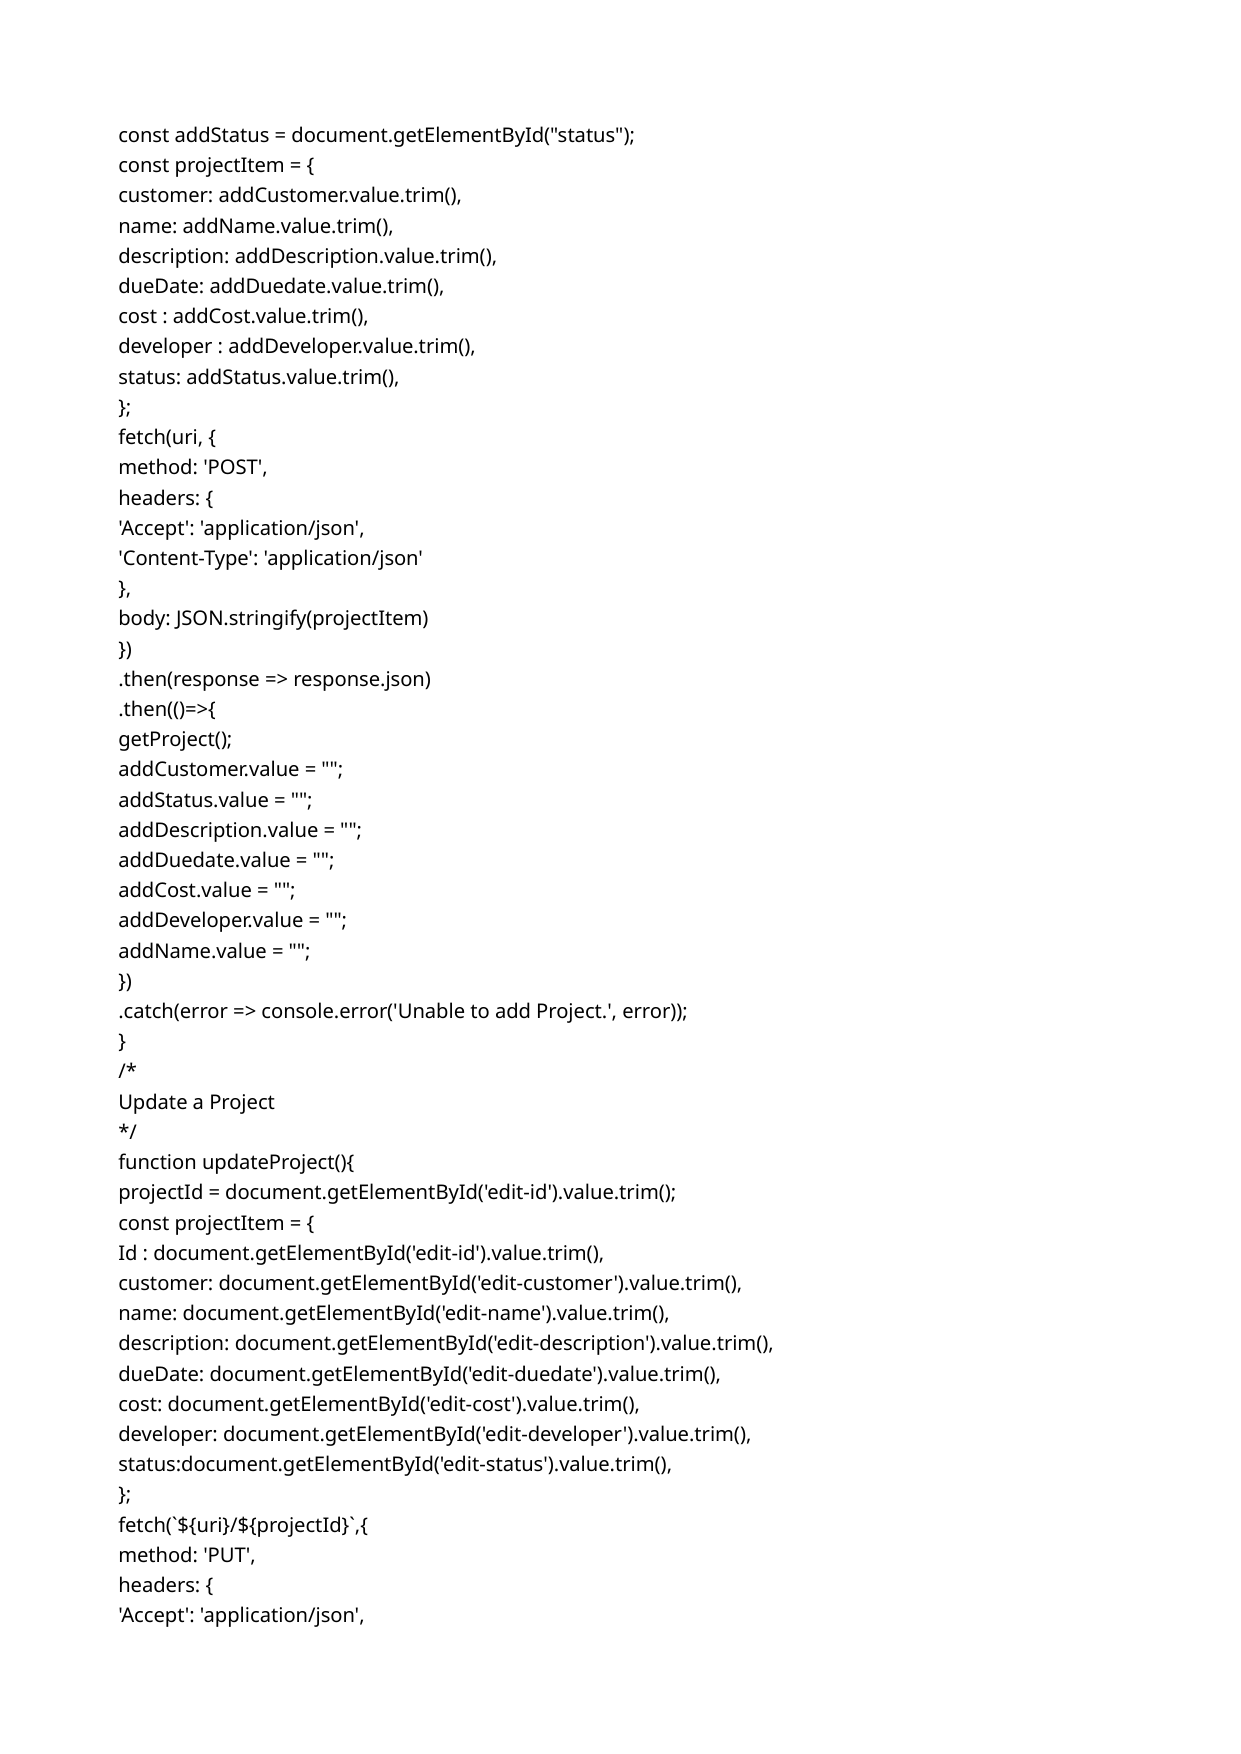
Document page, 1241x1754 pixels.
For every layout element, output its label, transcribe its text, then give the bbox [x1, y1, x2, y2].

text }, [118, 571, 1122, 601]
text method: 'PUT', [118, 1538, 1122, 1568]
text developer: document.getElementById('edit-developer').value.trim(), [118, 1417, 1122, 1447]
text const addStatus = document.getElementById("status"); [118, 118, 1122, 148]
text cost: document.getElementById('edit-cost').value.trim(), [118, 1387, 1122, 1417]
text headers: { [118, 481, 1122, 511]
text addStatus.value = ""; [118, 783, 1122, 813]
text description: document.getElementById('edit-description').value.trim(), [118, 1326, 1122, 1357]
text }) [118, 964, 1122, 994]
text .then(()=>{ [118, 692, 1122, 722]
text getProject(); [118, 722, 1122, 752]
text Id : document.getElementById('edit-id').value.trim(), [118, 1236, 1122, 1266]
text 'Content-Type': 'application/json' [118, 541, 1122, 571]
text addCost.value = ""; [118, 873, 1122, 903]
text fetch(`${uri}/${projectId}`,{ [118, 1508, 1122, 1538]
text name: document.getElementById('edit-name').value.trim(), [118, 1296, 1122, 1326]
text dueDate: addDuedate.value.trim(), [118, 269, 1122, 299]
text developer : addDeveloper.value.trim(), [118, 329, 1122, 360]
text .then(response => response.json) [118, 662, 1122, 692]
text customer: addCustomer.value.trim(), [118, 178, 1122, 209]
text */ [118, 1115, 1122, 1145]
text status:document.getElementById('edit-status').value.trim(), [118, 1447, 1122, 1477]
text fetch(uri, { [118, 420, 1122, 450]
text Update a Project [118, 1085, 1122, 1115]
text }; [118, 390, 1122, 420]
text function updateProject(){ [118, 1145, 1122, 1175]
text .catch(error => console.error('Unable to add Project.', error)); [118, 994, 1122, 1024]
text /* [118, 1054, 1122, 1085]
text addDescription.value = ""; [118, 813, 1122, 843]
text customer: document.getElementById('edit-customer').value.trim(), [118, 1266, 1122, 1296]
text addCustomer.value = ""; [118, 752, 1122, 783]
text addDuedate.value = ""; [118, 843, 1122, 873]
text addDeveloper.value = ""; [118, 903, 1122, 934]
text body: JSON.stringify(projectItem) [118, 601, 1122, 632]
text name: addName.value.trim(), [118, 209, 1122, 239]
text status: addStatus.value.trim(), [118, 360, 1122, 390]
text 'Accept': 'application/json', [118, 1598, 1122, 1628]
text } [118, 1024, 1122, 1054]
text const projectItem = { [118, 148, 1122, 178]
text }; [118, 1477, 1122, 1508]
text method: 'POST', [118, 450, 1122, 481]
text cost : addCost.value.trim(), [118, 299, 1122, 329]
text dueDate: document.getElementById('edit-duedate').value.trim(), [118, 1357, 1122, 1387]
text description: addDescription.value.trim(), [118, 239, 1122, 269]
text const projectItem = { [118, 1206, 1122, 1236]
text addName.value = ""; [118, 934, 1122, 964]
text headers: { [118, 1568, 1122, 1598]
text 'Accept': 'application/json', [118, 511, 1122, 541]
text projectId = document.getElementById('edit-id').value.trim(); [118, 1175, 1122, 1206]
text }) [118, 632, 1122, 662]
